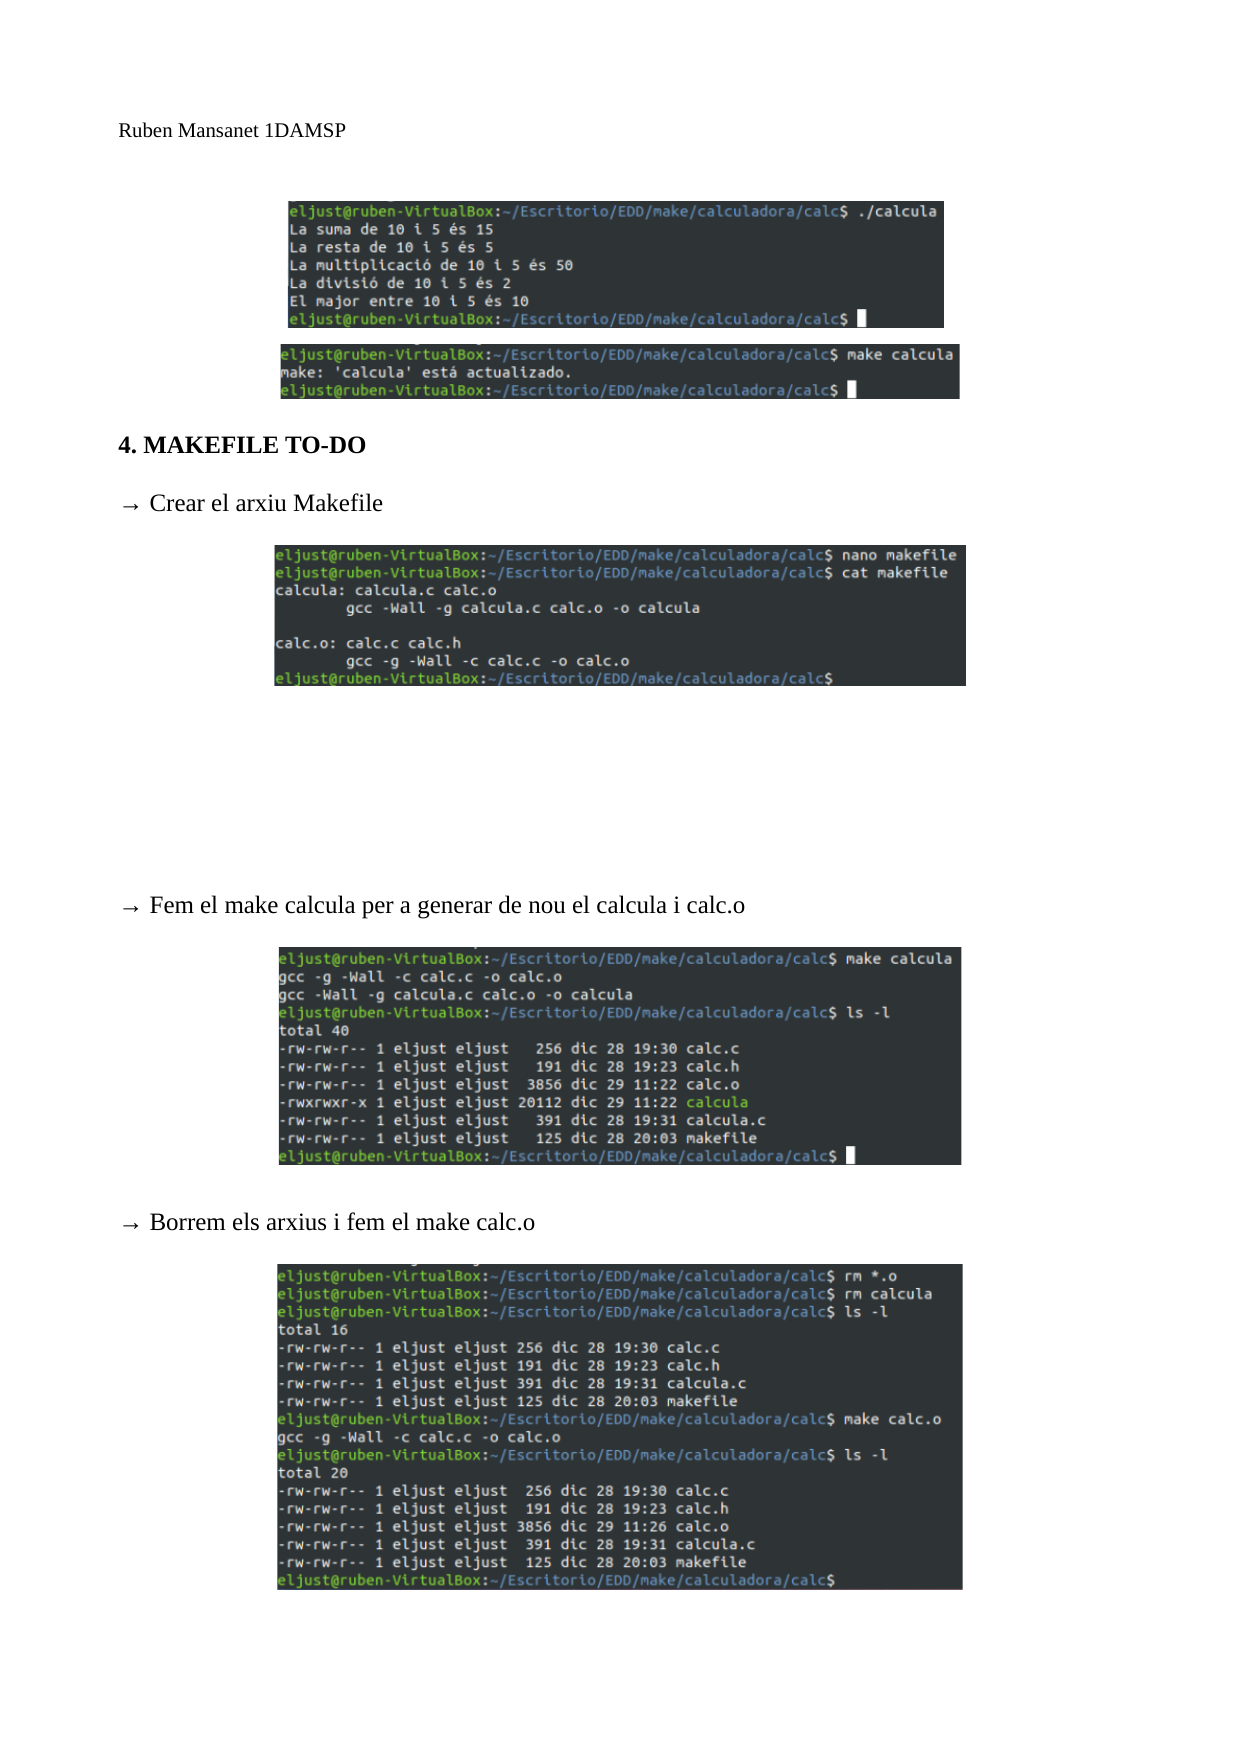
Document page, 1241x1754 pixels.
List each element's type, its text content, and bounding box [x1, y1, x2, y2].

text 4. MAKEFILE TO-DO [118, 430, 1122, 459]
picture [280, 344, 960, 399]
picture [287, 201, 944, 328]
text → Borrem els arxius i fem el make calc.o [118, 1207, 1122, 1235]
picture [274, 545, 966, 686]
picture [278, 947, 962, 1165]
picture [277, 1264, 963, 1590]
text → Crear el arxiu Makefile [118, 488, 1122, 517]
text → Fem el make calcula per a generar de nou el calcula i calc.o [118, 890, 1122, 919]
